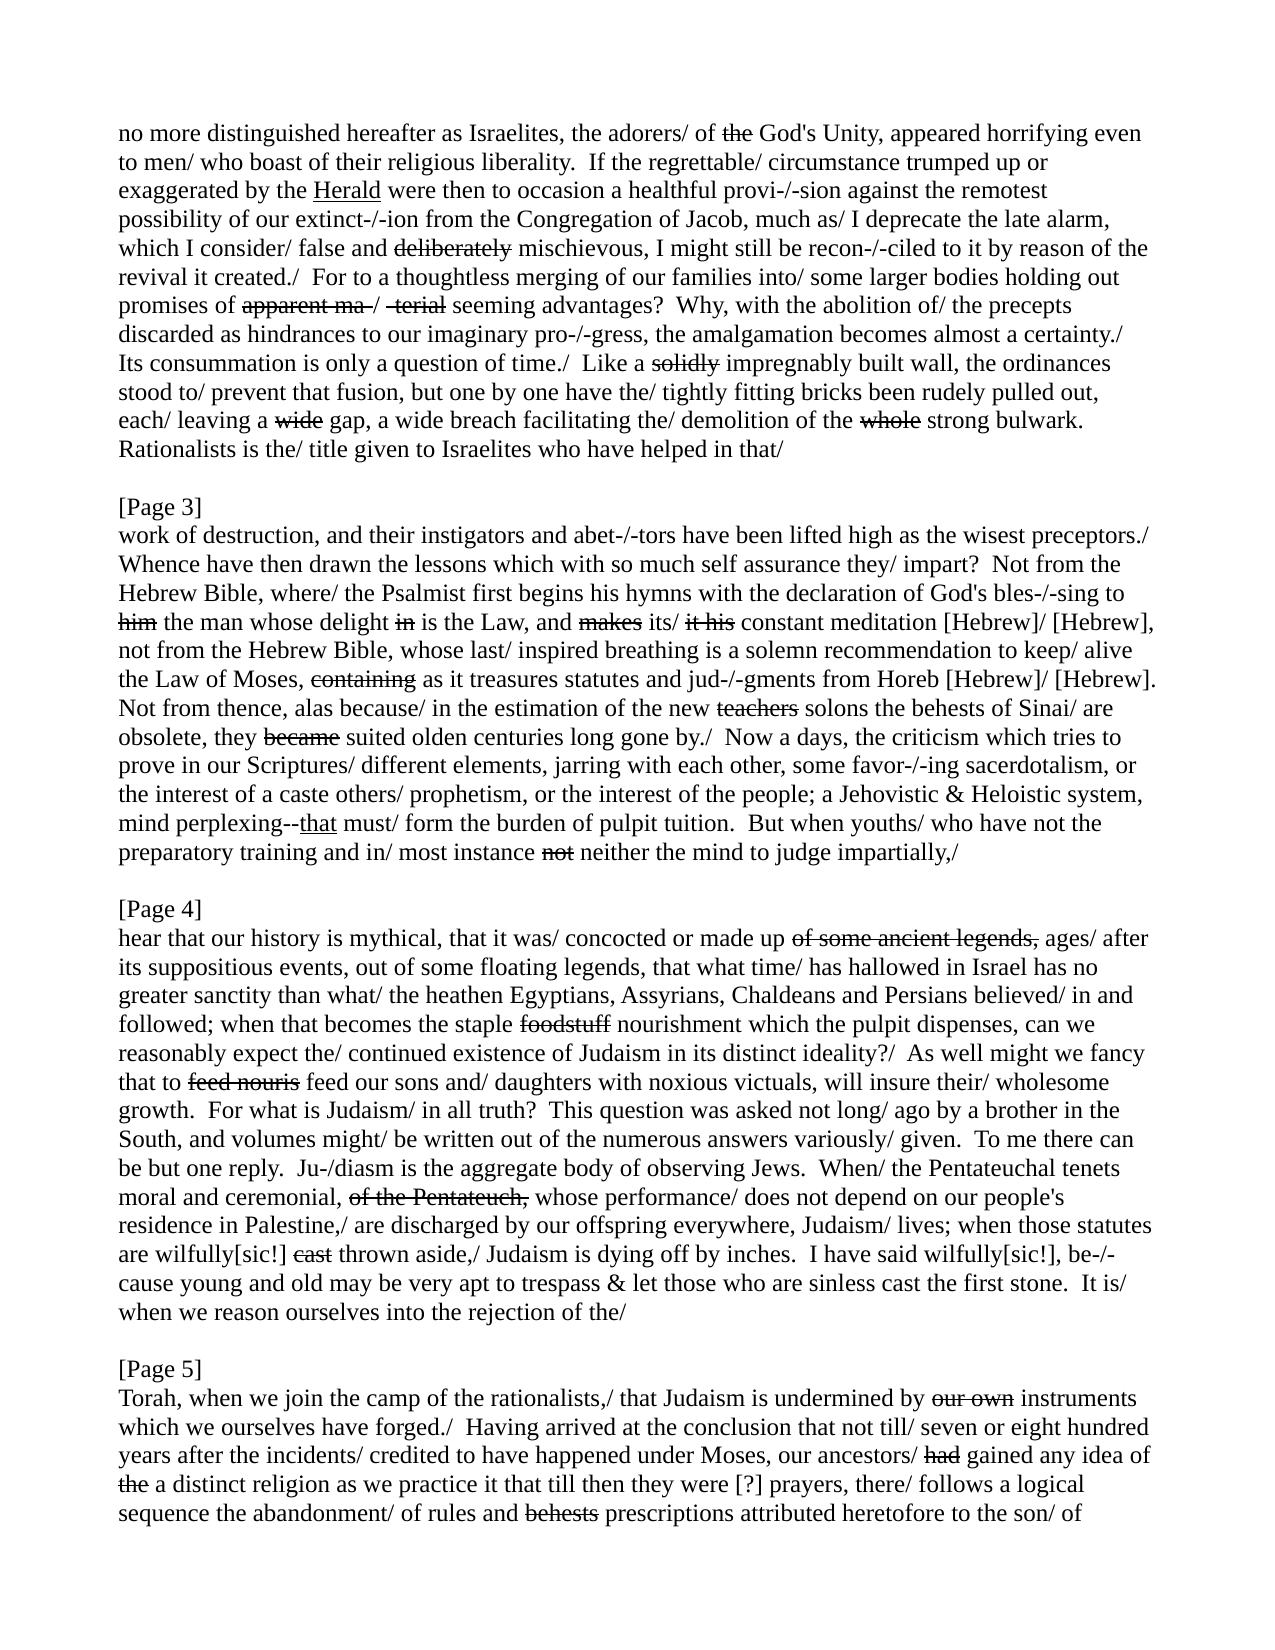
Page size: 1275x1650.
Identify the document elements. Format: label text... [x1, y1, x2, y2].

text no more distinguished hereafter as Israelites, the adorers/ of the God's Unity, appeared horrifying even to men/ who boast of their religious liberality. If the regrettable/ circumstance trumped up or exaggerated by the Herald were then to occasion a healthful provi-/-sion against the remotest possibility of our extinct-/-ion from the Congregation of Jacob, much as/ I deprecate the late alarm, which I consider/ false and deliberately mischievous, I might still be recon-/-ciled to it by reason of the revival it created./ For to a thoughtless merging of our families into/ some larger bodies holding out promises of apparent ma-/ -terial seeming advantages? Why, with the abolition of/ the precepts discarded as hindrances to our imaginary pro-/-gress, the amalgamation becomes almost a certainty./ Its consummation is only a question of time./ Like a solidly impregnably built wall, the ordinances stood to/ prevent that fusion, but one by one have the/ tightly fitting bricks been rudely pulled out, each/ leaving a wide gap, a wide breach facilitating the/ demolition of the whole strong bulwark. Rationalists is the/ title given to Israelites who have helped in that/ [118, 118, 1157, 463]
text hear that our history is mythical, that it was/ concocted or made up of some ancient legends, ages/ after its suppositious events, out of some floating legends, that what time/ has hallowed in Israel has no greater sanctity than what/ the heathen Egyptians, Assyrians, Chaldeans and Persians believed/ in and followed; when that becomes the staple foodstuff nourishment which the pulpit dispenses, can we reasonably expect the/ continued existence of Judaism in its distinct ideality?/ As well might we fancy that to feed nouris feed our sons and/ daughters with noxious victuals, will insure their/ wholesome growth. For what is Judaism/ in all truth? This question was asked not long/ ago by a brother in the South, and volumes might/ be written out of the numerous answers variously/ given. To me there can be but one reply. Ju-/diasm is the aggregate body of observing Jews. When/ the Pentateuchal tenets moral and ceremonial, of the Pentateuch, whose performance/ does not depend on our people's residence in Palestine,/ are discharged by our offspring everywhere, Judaism/ lives; when those statutes are wilfully[sic!] cast thrown aside,/ Judaism is dying off by inches. I have said wilfully[sic!], be-/-cause young and old may be very apt to trespass & let those who are sinless cast the first stone. It is/ when we reason ourselves into the rejection of the/ [118, 923, 1157, 1326]
text work of destruction, and their instigators and abet-/-tors have been lifted high as the wisest preceptors./ Whence have then drawn the lessons which with so much self assurance they/ impart? Not from the Hebrew Bible, where/ the Psalmist first begins his hymns with the declaration of God's bles-/-sing to him the man whose delight in is the Law, and makes its/ it his constant meditation [Hebrew]/ [Hebrew], not from the Hebrew Bible, whose last/ inspired breathing is a solemn recommendation to keep/ alive the Law of Moses, containing as it treasures statutes and jud-/-gments from Horeb [Hebrew]/ [Hebrew]. Not from thence, alas because/ in the estimation of the new teachers solons the behests of Sinai/ are obsolete, they became suited olden centuries long gone by./ Now a days, the criticism which tries to prove in our Scriptures/ different elements, jarring with each other, some favor-/-ing sacerdotalism, or the interest of a caste others/ prophetism, or the interest of the people; a Jehovistic & Heloistic system, mind perplexing--that must/ form the burden of pulpit tuition. But when youths/ who have not the preparatory training and in/ most instance not neither the mind to judge impartially,/ [118, 521, 1157, 866]
text [Page 3] [118, 492, 1157, 521]
text [Page 5] [118, 1354, 1157, 1383]
text [Page 4] [118, 894, 1157, 923]
text Torah, when we join the camp of the rationalists,/ that Judaism is undermined by our own instruments which we ourselves have forged./ Having arrived at the conclusion that not till/ seven or eight hundred years after the incidents/ credited to have happened under Moses, our ancestors/ had gained any idea of the a distinct religion as we practice it that till then they were [?] prayers, there/ follows a logical sequence the abandonment/ of rules and behests prescriptions attributed heretofore to the son/ of [118, 1383, 1157, 1527]
